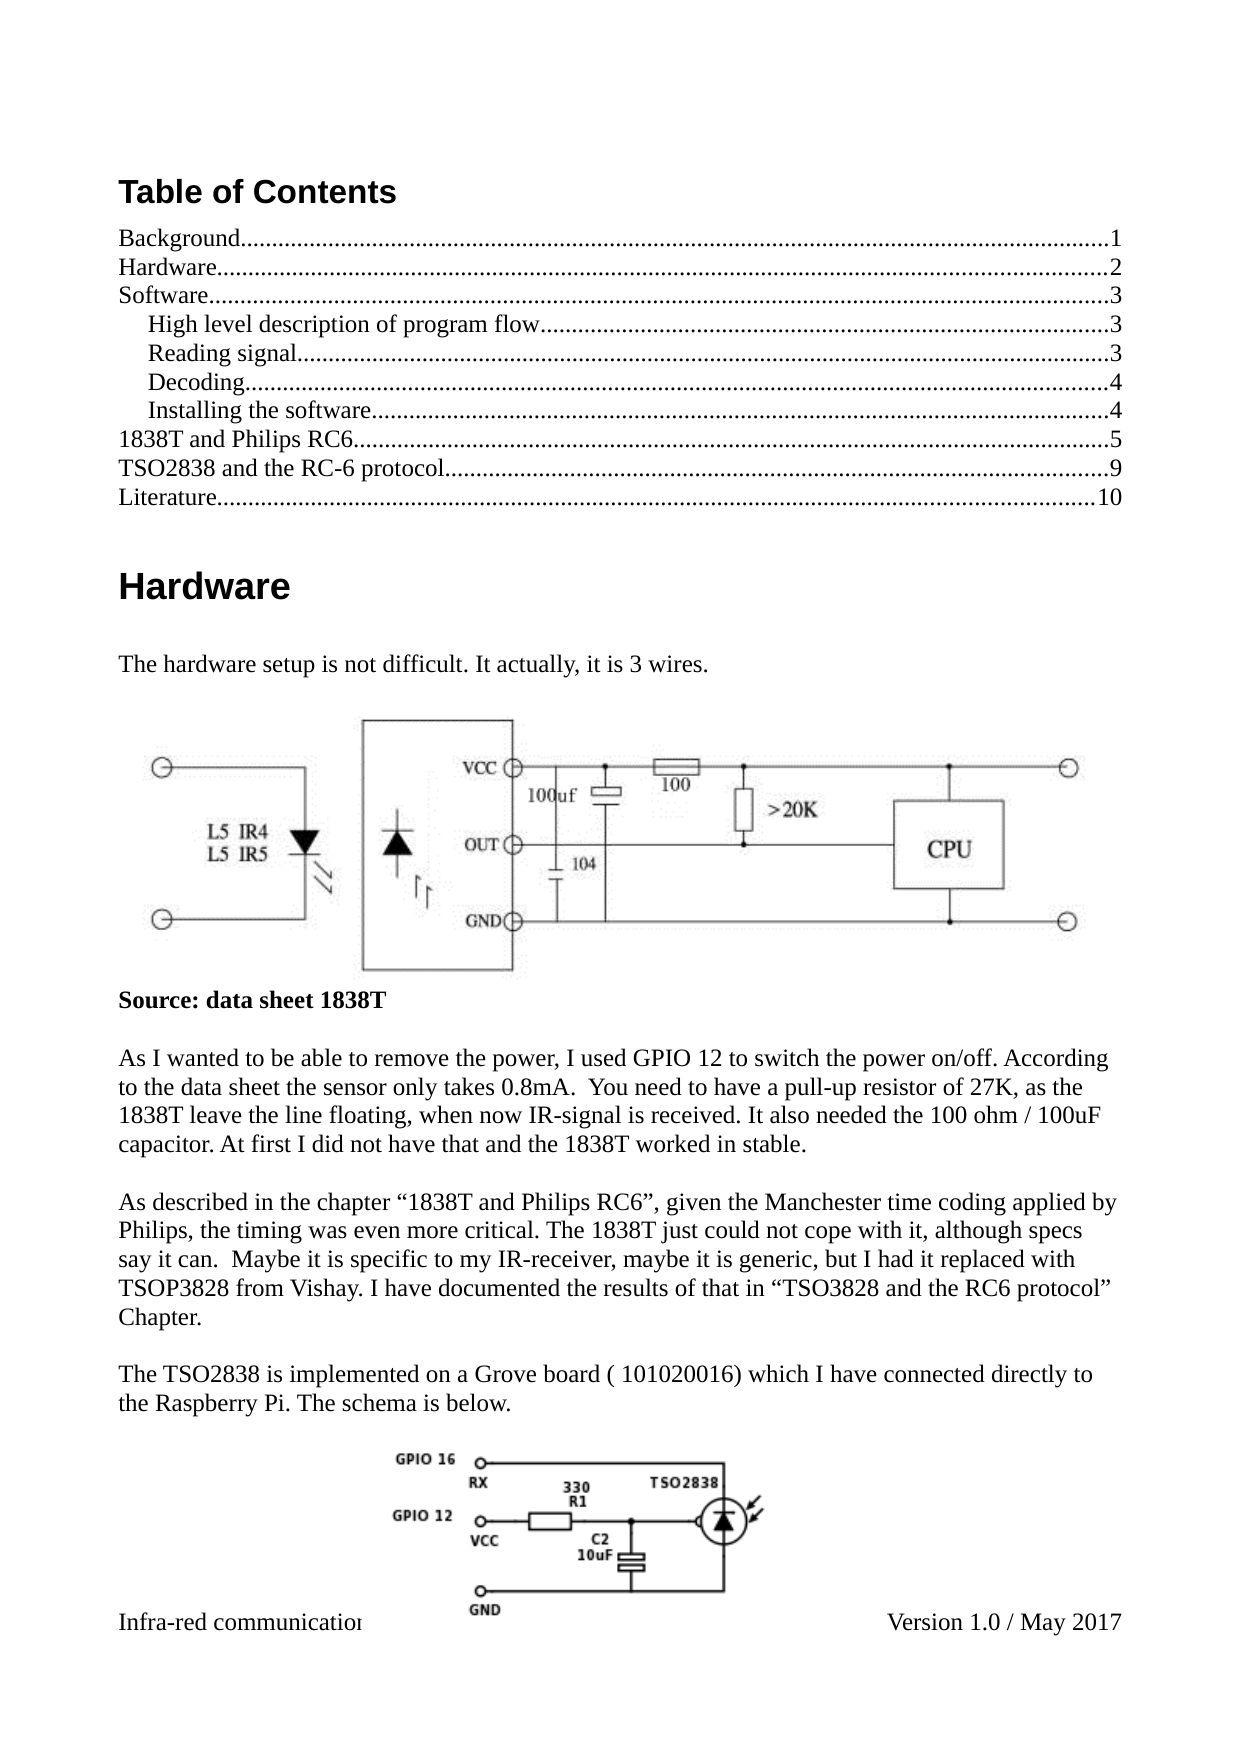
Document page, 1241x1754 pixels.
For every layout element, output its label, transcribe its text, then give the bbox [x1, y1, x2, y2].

text Hardware 2 [118, 252, 1122, 280]
text Decoding 4 [148, 367, 1122, 395]
text Software 3 [118, 280, 1122, 309]
subtitle Hardware [118, 564, 1122, 608]
text Background 1 [118, 223, 1122, 252]
text TSO2838 and the RC-6 protocol 9 [118, 453, 1122, 482]
text As I wanted to be able to remove the power, I used GPIO 12 to switch the power on/off. According to the data sheet the sensor only takes 0.8mA. You need to have a pull-up resistor of 27K, as the 1838T leave the line floating, when now IR-signal is received. It also needed the 100 ohm / 100uF capacitor. At first I did not have that and the 1838T worked in stable. [118, 1043, 1122, 1158]
picture [361, 1416, 879, 1661]
text Literature 10 [118, 482, 1122, 510]
picture [118, 706, 1123, 986]
text Reading signal 3 [148, 338, 1122, 367]
text 1838T and Philips RC6 5 [118, 424, 1122, 453]
text Installing the software 4 [148, 395, 1122, 424]
text Source: data sheet 1838T [118, 986, 1122, 1014]
text As described in the chapter “1838T and Philips RC6”, given the Manchester time coding applied by Philips, the timing was even more critical. The 1838T just could not cope with it, although specs say it can. Maybe it is specific to my IR-receiver, maybe it is generic, but I had it replaced with TSOP3828 from Vishay. I have documented the results of that in “TSO3828 and the RC6 protocol” Chapter. [118, 1187, 1122, 1330]
text High level description of program flow 3 [148, 309, 1122, 338]
text The hardware setup is not difficult. It actually, it is 3 wires. [118, 649, 1122, 678]
subtitle Table of Contents [118, 172, 1122, 210]
text The TSO2838 is implemented on a Grove board ( 101020016) which I have connected directly to the Raspberry Pi. The schema is below. [118, 1359, 1122, 1417]
